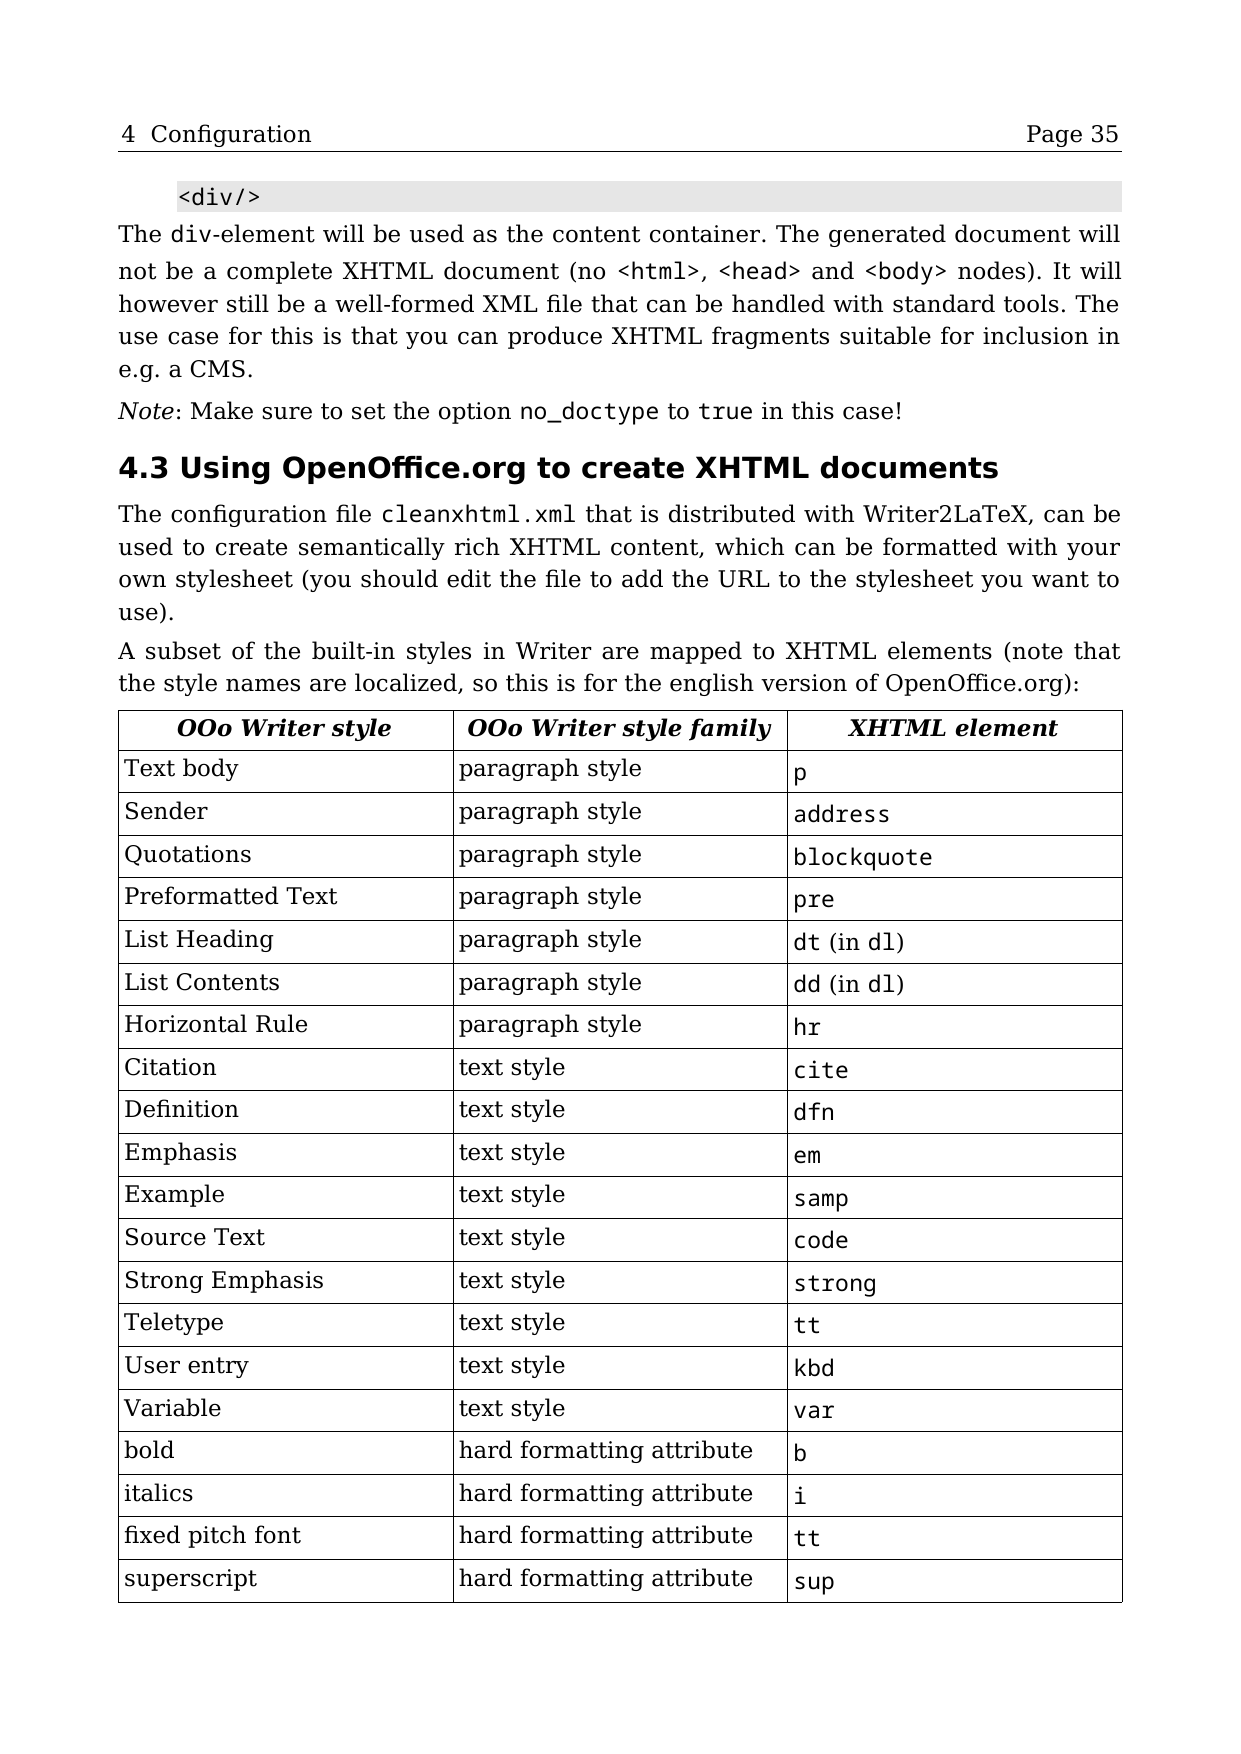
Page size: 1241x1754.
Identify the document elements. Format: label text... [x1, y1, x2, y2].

table_cell Emphasis [119, 1134, 453, 1176]
table_cell dd (in dl) [788, 964, 1122, 1005]
table_cell tt [788, 1517, 1122, 1559]
table_cell text style [454, 1177, 787, 1218]
table_cell address [788, 793, 1122, 835]
table_cell text style [454, 1219, 787, 1261]
table_cell Source Text [119, 1219, 453, 1261]
table_cell superscript [119, 1560, 453, 1602]
table_cell paragraph style [454, 1006, 787, 1048]
table_cell paragraph style [454, 921, 787, 963]
table_cell paragraph style [454, 964, 787, 1005]
table_header OOo Writer style [119, 711, 453, 750]
table_cell paragraph style [454, 836, 787, 877]
table_cell italics [119, 1475, 453, 1516]
table_cell Strong Emphasis [119, 1262, 453, 1303]
table_cell var [788, 1390, 1122, 1431]
table_cell hard formatting attribute [454, 1432, 787, 1474]
table_cell em [788, 1134, 1122, 1176]
table_cell strong [788, 1262, 1122, 1303]
table_cell text style [454, 1347, 787, 1389]
table_cell text style [454, 1304, 787, 1346]
table_cell Example [119, 1177, 453, 1218]
text The configuration file cleanxhtml.xml that is distributed with Writer2LaTeX, can be used to create semantically rich XHTML content, which can be formatted with your own stylesheet (you should edit the file to add the URL to the stylesheet you want to use). [118, 497, 1122, 625]
table_cell dt (in dl) [788, 921, 1122, 963]
table_cell p [788, 751, 1122, 792]
table_header OOo Writer style family [454, 711, 787, 750]
table_cell Definition [119, 1091, 453, 1133]
text <div/> [177, 181, 1122, 212]
table_cell Quotations [119, 836, 453, 877]
table_cell Variable [119, 1390, 453, 1431]
table_cell text style [454, 1091, 787, 1133]
table_cell kbd [788, 1347, 1122, 1389]
table_cell samp [788, 1177, 1122, 1218]
table_cell dfn [788, 1091, 1122, 1133]
table_cell sup [788, 1560, 1122, 1602]
table_cell hr [788, 1006, 1122, 1048]
table_cell text style [454, 1390, 787, 1431]
table_cell text style [454, 1049, 787, 1090]
subtitle Using OpenOffice.org to create XHTML documents [118, 451, 1122, 485]
table_cell paragraph style [454, 751, 787, 792]
table_cell Sender [119, 793, 453, 835]
text The div-element will be used as the content container. The generated document will not be a complete XHTML document (no <html>, <head> and <body> nodes). It will however still be a well-formed XML file that can be handled with standard tools. The use case for this is that you can produce XHTML fragments suitable for inclusion in e.g. a CMS. [118, 217, 1122, 383]
table_cell Text body [119, 751, 453, 792]
table_cell tt [788, 1304, 1122, 1346]
table_cell hard formatting attribute [454, 1517, 787, 1559]
table_cell b [788, 1432, 1122, 1474]
text A subset of the built-in styles in Writer are mapped to XHTML elements (note that the style names are localized, so this is for the english version of OpenOffice.org): [118, 638, 1122, 697]
table_header XHTML element [788, 711, 1122, 750]
table_cell text style [454, 1262, 787, 1303]
table_cell hard formatting attribute [454, 1560, 787, 1602]
table_cell Citation [119, 1049, 453, 1090]
table_cell Teletype [119, 1304, 453, 1346]
table_cell code [788, 1219, 1122, 1261]
table_cell fixed pitch font [119, 1517, 453, 1559]
table_cell pre [788, 878, 1122, 920]
table_cell List Contents [119, 964, 453, 1005]
table_cell Horizontal Rule [119, 1006, 453, 1048]
text Note: Make sure to set the option no_doctype to true in this case! [118, 395, 1122, 426]
table_cell Preformatted Text [119, 878, 453, 920]
table_cell User entry [119, 1347, 453, 1389]
table_cell i [788, 1475, 1122, 1516]
table_cell List Heading [119, 921, 453, 963]
table_cell bold [119, 1432, 453, 1474]
table_cell paragraph style [454, 793, 787, 835]
table_cell blockquote [788, 836, 1122, 877]
table_cell text style [454, 1134, 787, 1176]
table_cell paragraph style [454, 878, 787, 920]
table_cell hard formatting attribute [454, 1475, 787, 1516]
table_cell cite [788, 1049, 1122, 1090]
